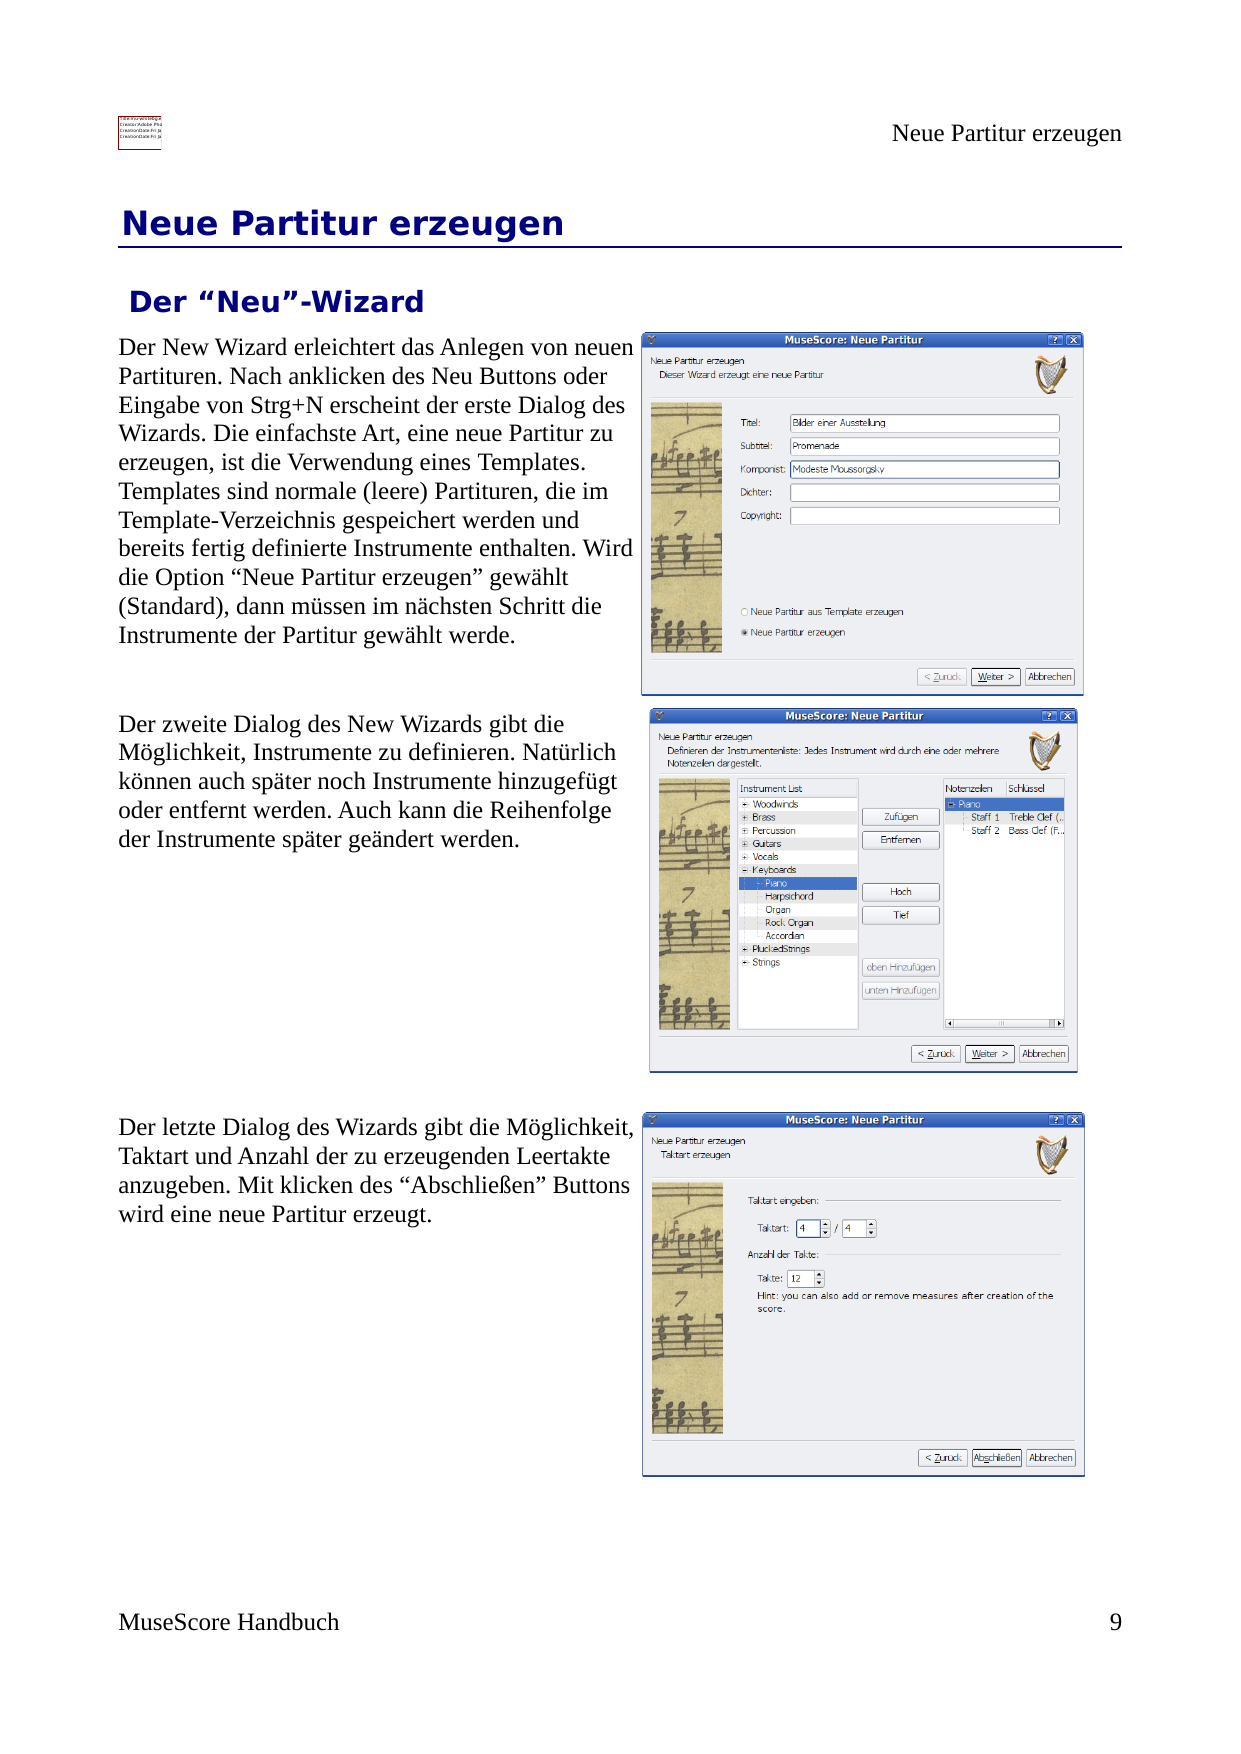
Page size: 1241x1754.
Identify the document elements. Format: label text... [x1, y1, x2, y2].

text Der letzte Dialog des Wizards gibt die Möglichkeit, Taktart und Anzahl der zu erzeugenden Leertakte anzugeben. Mit klicken des “Abschließen” Buttons wird eine neue Partitur erzeugt. [118, 1112, 642, 1227]
subtitle Der “Neu”-Wizard [118, 286, 1122, 320]
subtitle Neue Partitur erzeugen [118, 201, 1122, 246]
text Der zweite Dialog des New Wizards gibt die Möglichkeit, Instrumente zu definieren. Natürlich können auch später noch Instrumente hinzugefügt oder entfernt werden. Auch kann die Reihenfolge der Instrumente später geändert werden. [118, 709, 649, 852]
picture [641, 332, 1084, 696]
text Der New Wizard erleichtert das Anlegen von neuen Partituren. Nach anklicken des Neu Buttons oder Eingabe von Strg+N erscheint der erste Dialog des Wizards. Die einfachste Art, eine neue Partitur zu erzeugen, ist die Verwendung eines Templates. Templates sind normale (leere) Partituren, die im Template-Verzeichnis gespeichert werden und bereits fertig definierte Instrumente enthalten. Wird die Option “Neue Partitur erzeugen” gewählt (Standard), dann müssen im nächsten Schritt die Instrumente der Partitur gewählt werde. [118, 332, 641, 696]
picture [642, 1112, 1085, 1477]
picture [649, 708, 1078, 1073]
